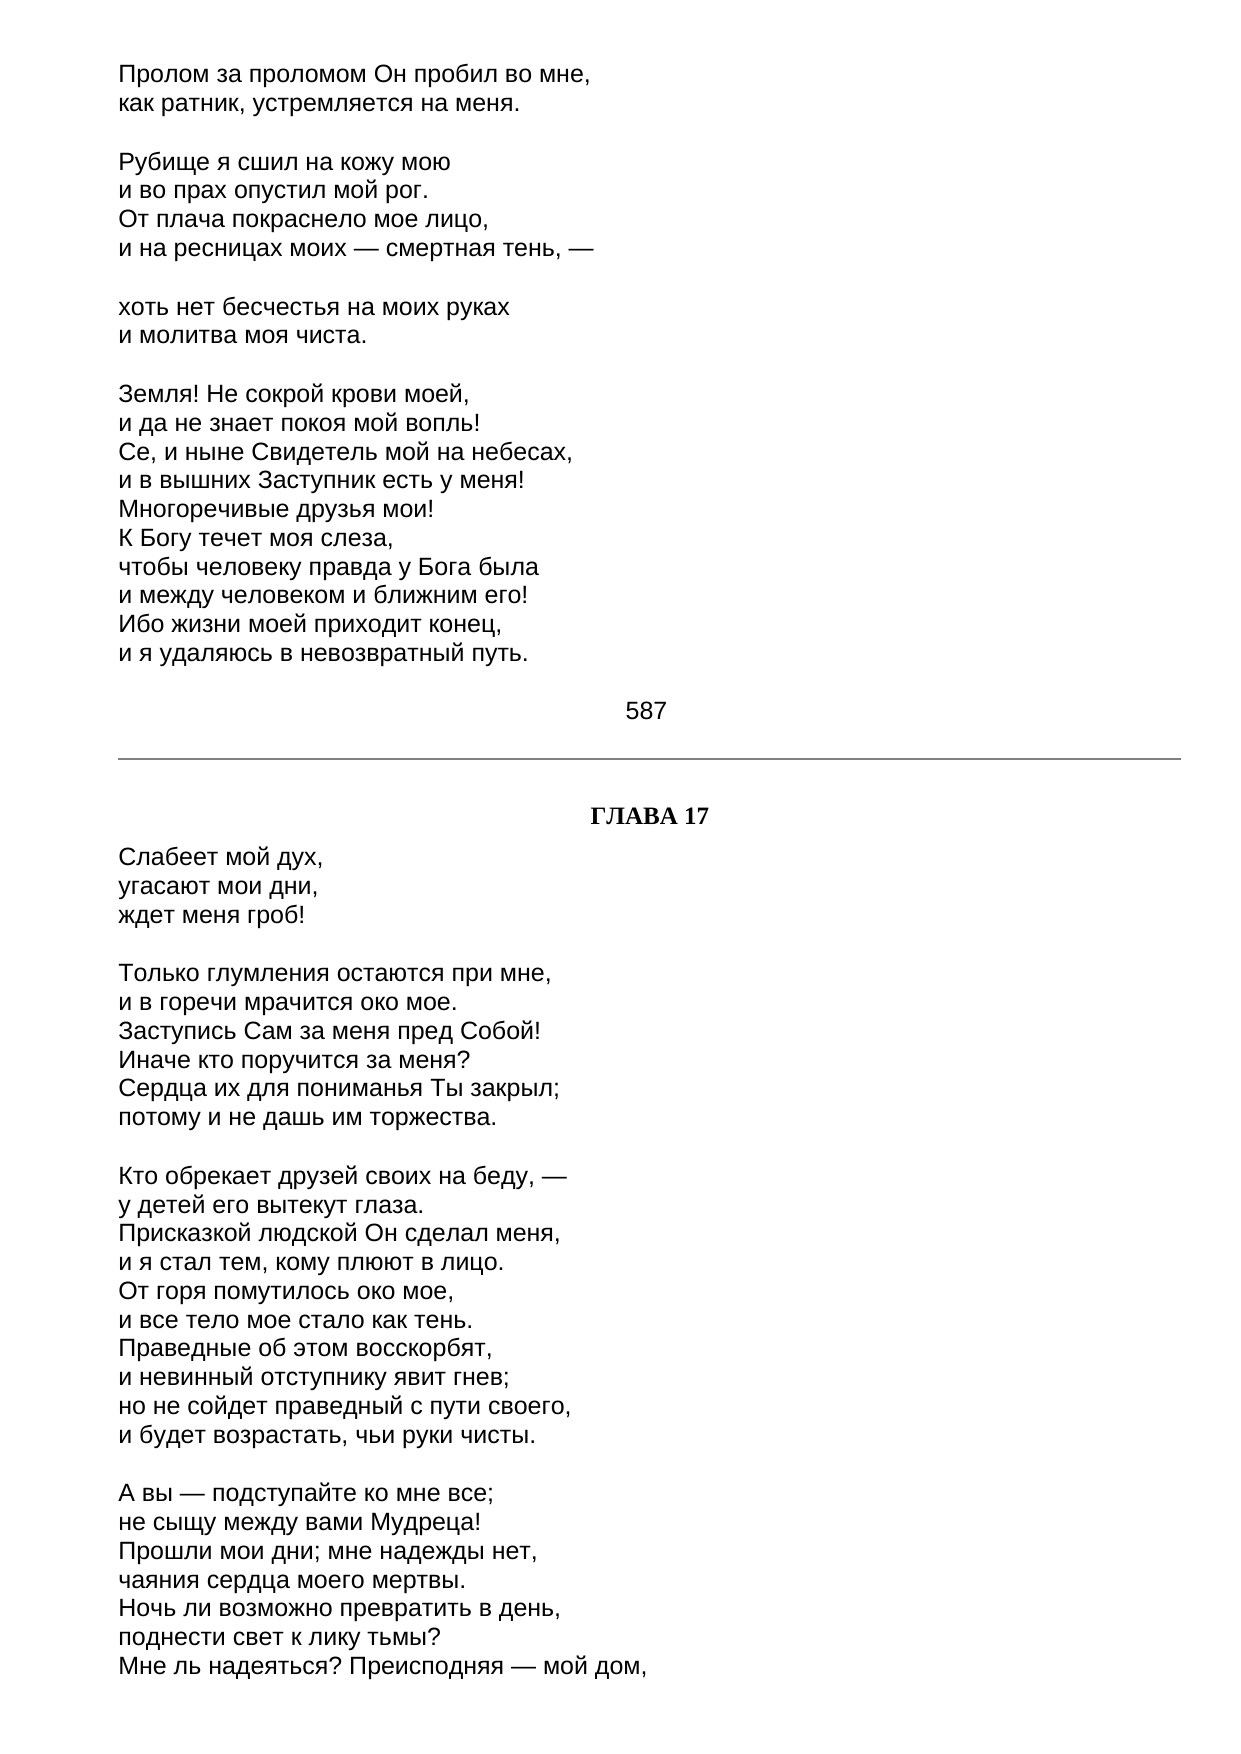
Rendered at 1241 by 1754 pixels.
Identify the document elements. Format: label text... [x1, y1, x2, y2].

table_header Слабеет мой дух, угасают мои дни, ждет меня гроб! Только глумления остаются при мне, и в горечи мрачится око мое. Заступись Сам за меня пред Собой! Иначе кто поручится за меня? Сердца их для пониманья Ты закрыл; потому и не дашь им торжества. Кто обрекает друзей своих на беду, — у детей его вытекут глаза. Присказкой людской Он сделал меня, и я стал тем, кому плюют в лицо. От горя помутилось око мое, и все тело мое стало как тень. Праведные об этом восскорбят, и невинный отступнику явит гнев; но не сойдет праведный с пути своего, и будет возрастать, чьи руки чисты. А вы — подступайте ко мне все; не сыщу между вами Мудреца! Прошли мои дни; мне надежды нет, чаяния сердца моего мертвы. Ночь ли возможно превратить в день, поднести свет к лику тьмы? Мне ль надеяться? Преисподняя — мой дом, [118, 842, 672, 1679]
table_header Пролом за проломом Он пробил во мне, как ратник, устремляется на меня. Рубище я сшил на кожу мою и во прах опустил мой рог. От плача покраснело мое лицо, и на ресницах моих — смертная тень, — хоть нет бесчестья на моих руках и молитва моя чиста. Земля! Не сокрой крови моей, и да не знает покоя мой вопль! Се, и ныне Свидетель мой на небесах, и в вышних Заступник есть у меня! Многоречивые друзья мои! К Богу течет моя слеза, чтобы человеку правда у Бога была и между человеком и ближним его! Ибо жизни моей приходит конец, и я удаляюсь в невозвратный путь. [118, 59, 622, 696]
subtitle ГЛАВА 17 [118, 801, 1181, 829]
text 587 [118, 696, 1181, 725]
